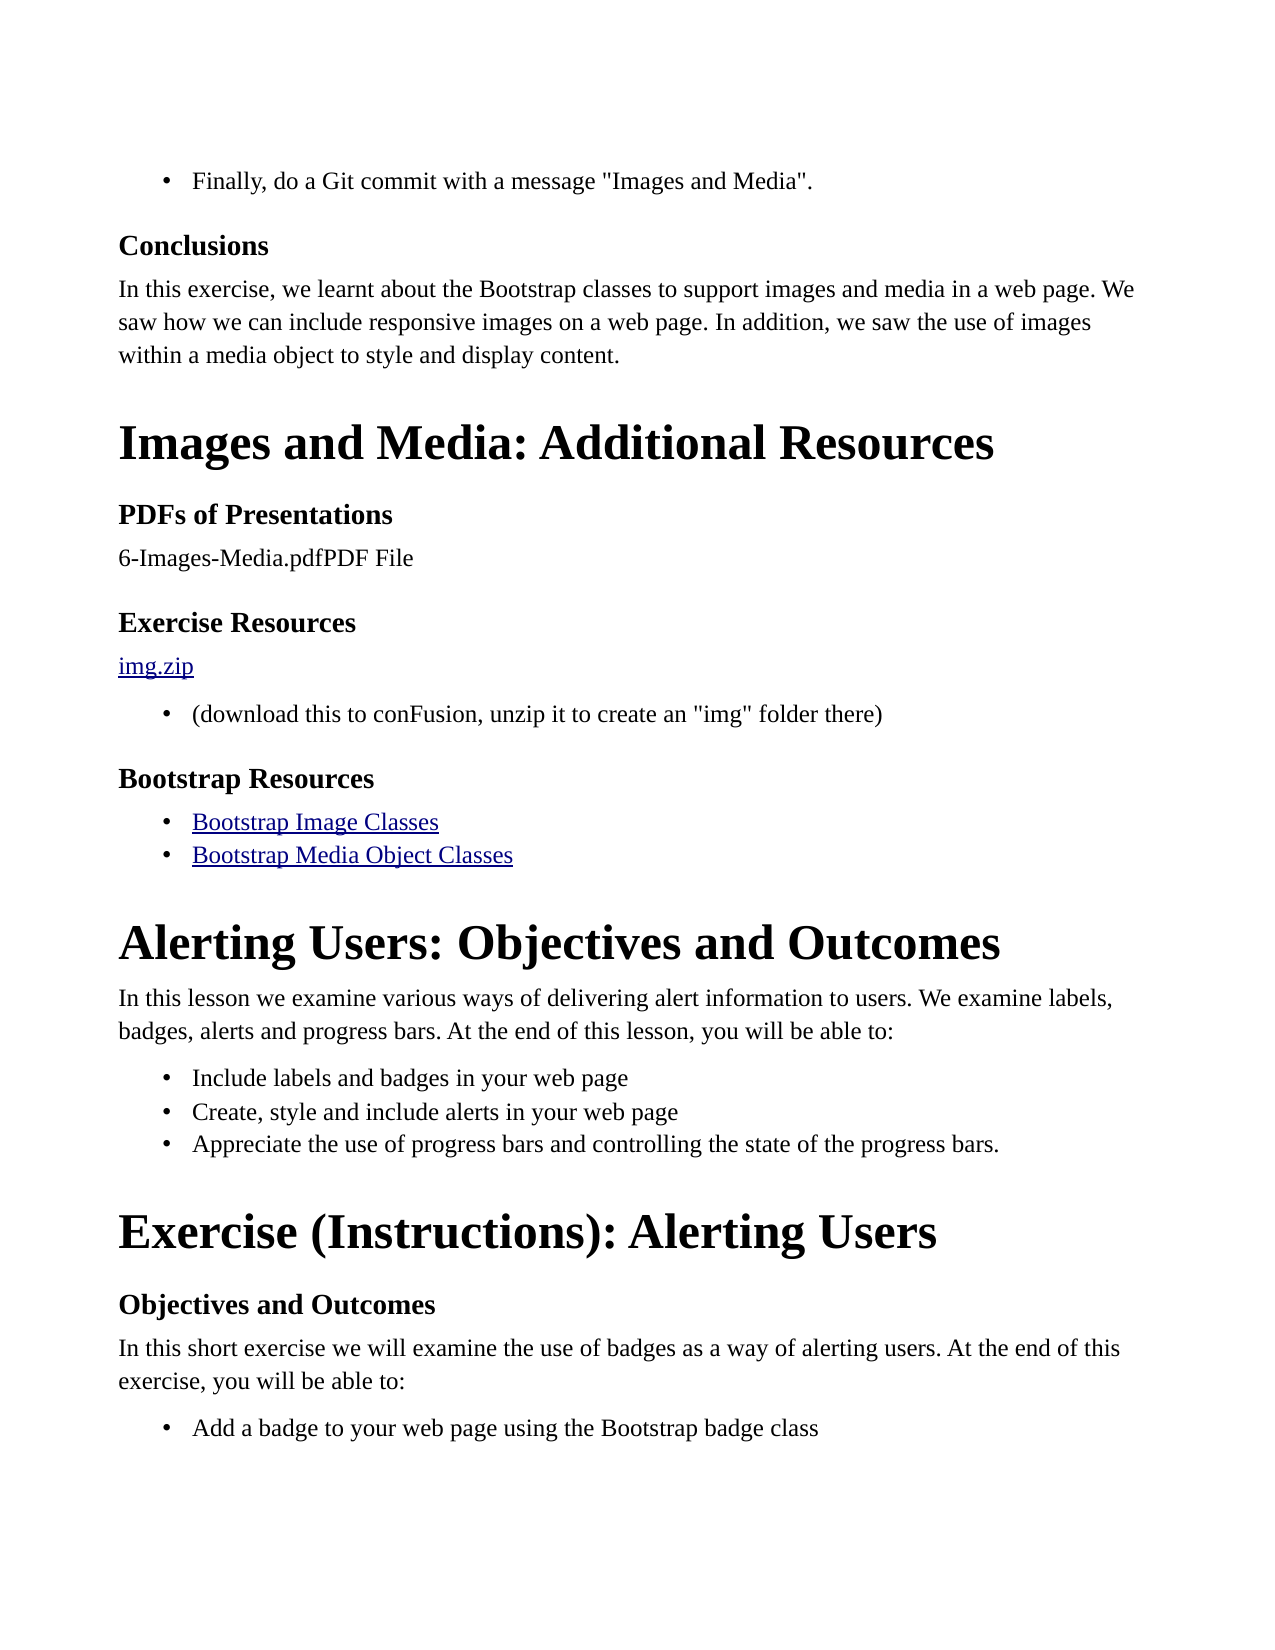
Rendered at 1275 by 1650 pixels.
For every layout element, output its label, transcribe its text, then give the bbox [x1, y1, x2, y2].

list Add a badge to your web page using the Bootstrap badge class [162, 1413, 1157, 1442]
text In this short exercise we will examine the use of badges as a way of alerting users. At the end of this exercise, you will be able to: [118, 1333, 1157, 1394]
subtitle Exercise Resources [118, 605, 1157, 639]
list Bootstrap Media Object Classes [162, 840, 1157, 869]
text img.zip [118, 651, 1157, 680]
subtitle Objectives and Outcomes [118, 1287, 1157, 1320]
subtitle Bootstrap Resources [118, 761, 1157, 795]
text 6-Images-Media.pdfPDF File [118, 543, 1157, 572]
subtitle PDFs of Presentations [118, 497, 1157, 531]
list Bootstrap Image Classes [162, 807, 1157, 836]
text In this exercise, we learnt about the Bootstrap classes to support images and media in a web page. We saw how we can include responsive images on a web page. In addition, we saw the use of images within a media object to style and display content. [118, 274, 1157, 369]
subtitle Conclusions [118, 228, 1157, 261]
list Include labels and badges in your web page [162, 1063, 1157, 1092]
list Finally, do a Git commit with a message "Images and Media". [162, 166, 1157, 194]
list Appreciate the use of progress bars and controlling the state of the progress bars. [162, 1129, 1157, 1158]
subtitle Exercise (Instructions): Alerting Users [118, 1202, 1157, 1260]
list Create, style and include alerts in your web page [162, 1097, 1157, 1125]
subtitle Images and Media: Additional Resources [118, 413, 1157, 470]
text In this lesson we examine various ways of delivering alert information to users. We examine labels, badges, alerts and progress bars. At the end of this lesson, you will be able to: [118, 983, 1157, 1045]
subtitle Alerting Users: Objectives and Outcomes [118, 913, 1157, 970]
list (download this to conFusion, unzip it to create an "img" folder there) [162, 699, 1157, 728]
